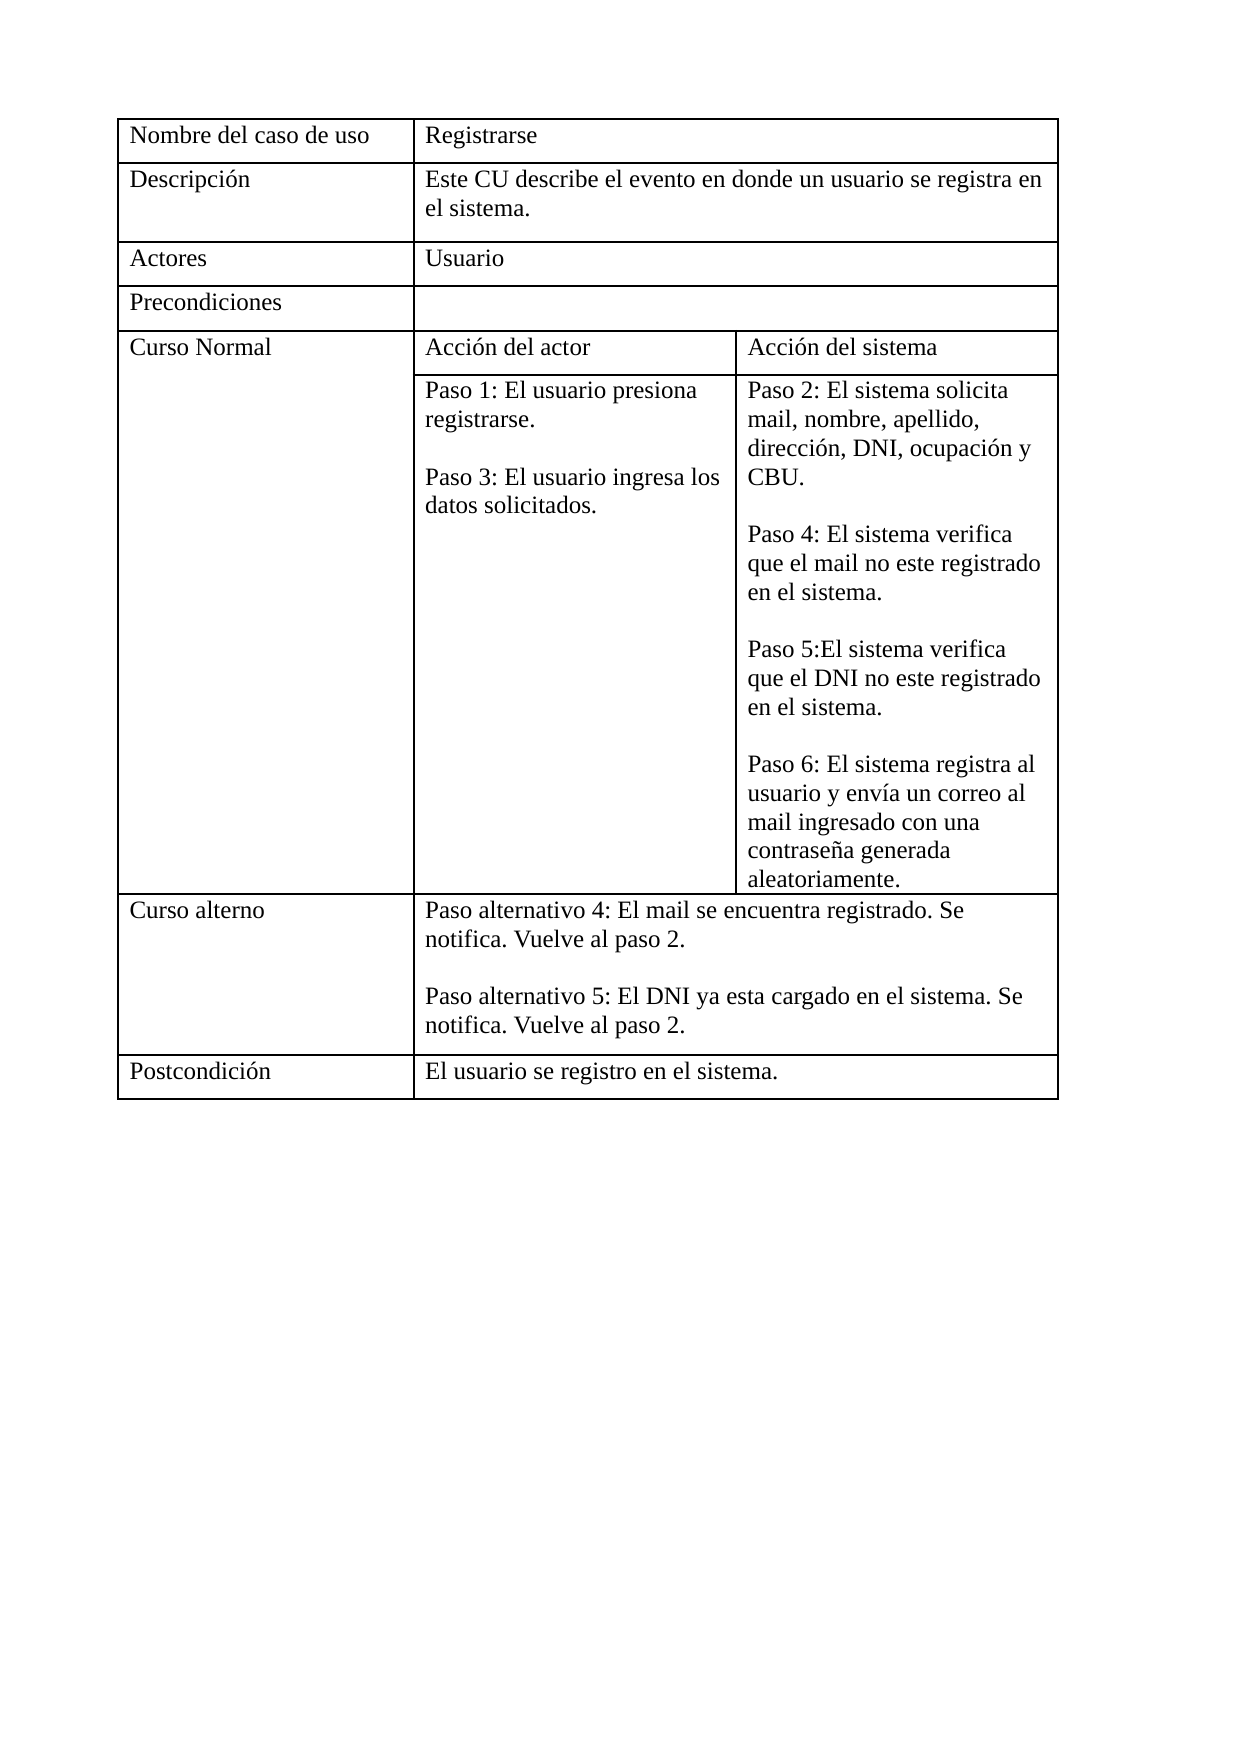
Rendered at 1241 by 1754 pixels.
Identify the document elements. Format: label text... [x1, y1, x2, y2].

table_cell El usuario se registro en el sistema. [415, 1056, 1057, 1098]
table_cell Descripción [119, 164, 413, 241]
table_cell Acción del sistema [737, 332, 1057, 373]
table_cell Paso 1: El usuario presiona registrarse. Paso 3: El usuario ingresa los datos solicitados. [415, 376, 735, 893]
table_cell [415, 287, 1057, 330]
table_cell Postcondición [119, 1056, 413, 1098]
table_cell Paso alternativo 4: El mail se encuentra registrado. Se notifica. Vuelve al paso 2. Paso alternativo 5: El DNI ya esta cargado en el sistema. Se notifica. Vuelve al paso 2. [415, 895, 1057, 1054]
table_cell Precondiciones [119, 287, 413, 330]
table_cell Este CU describe el evento en donde un usuario se registra en el sistema. [415, 164, 1057, 241]
table_cell Usuario [415, 243, 1057, 285]
table_cell Acción del actor [415, 332, 735, 373]
table_cell Paso 2: El sistema solicita mail, nombre, apellido, dirección, DNI, ocupación y CBU. Paso 4: El sistema verifica que el mail no este registrado en el sistema. Paso 5:El sistema verifica que el DNI no este registrado en el sistema. Paso 6: El sistema registra al usuario y envía un correo al mail ingresado con una contraseña generada aleatoriamente. [737, 376, 1057, 893]
table_cell Curso alterno [119, 895, 413, 1054]
table_header Registrarse [415, 120, 1057, 162]
table_cell Curso Normal [119, 332, 413, 893]
table_header Nombre del caso de uso [119, 120, 413, 162]
table_cell Actores [119, 243, 413, 285]
